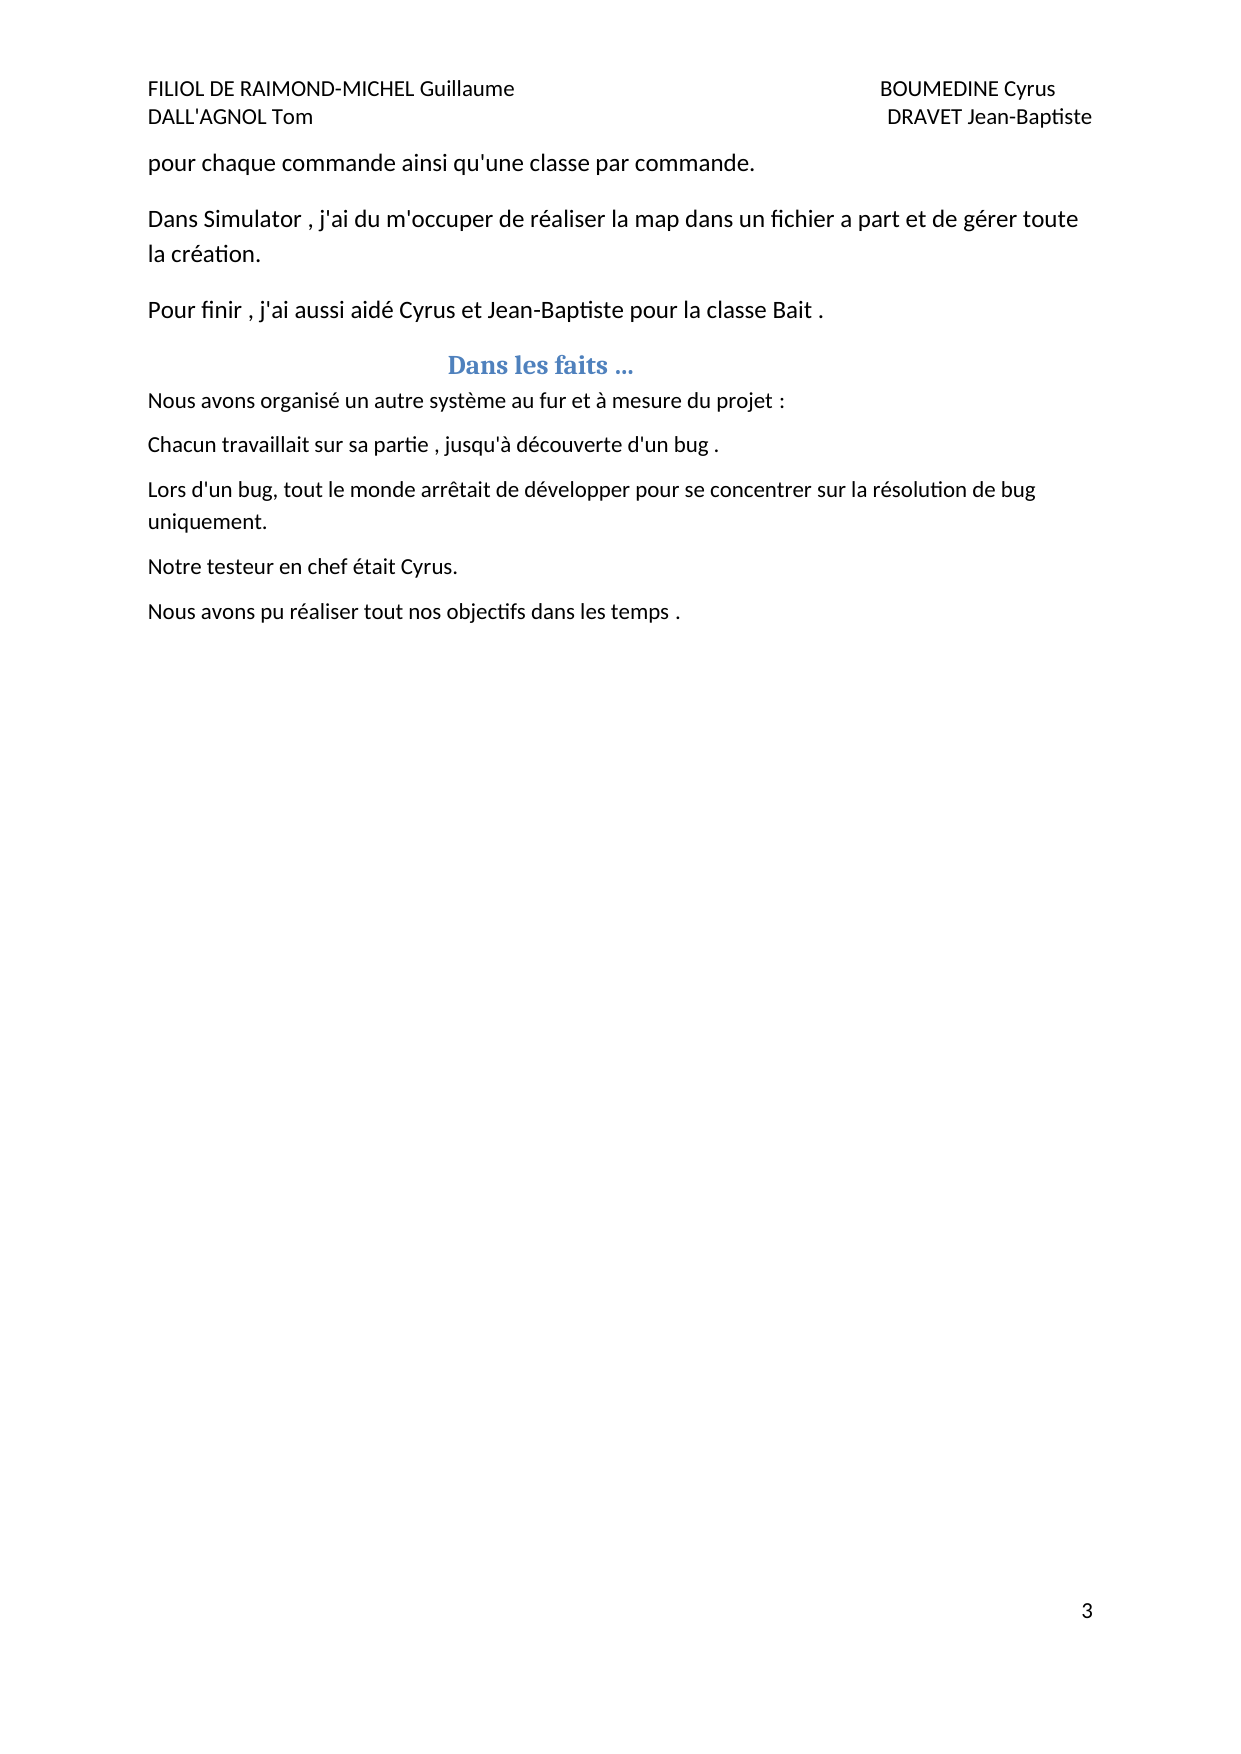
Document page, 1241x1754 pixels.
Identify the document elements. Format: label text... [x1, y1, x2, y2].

text pour chaque commande ainsi qu'une classe par commande. [148, 148, 1093, 178]
text Dans Simulator , j'ai du m'occuper de réaliser la map dans un fichier a part et de gérer toute la création. [148, 203, 1093, 269]
text Nous avons organisé un autre système au fur et à mesure du projet : [148, 386, 1093, 414]
text Notre testeur en chef était Cyrus. [148, 552, 1093, 580]
text Chacun travaillait sur sa partie , jusqu'à découverte d'un bug . [148, 431, 1093, 458]
text Nous avons pu réaliser tout nos objectifs dans les temps . [148, 597, 1093, 625]
text Pour finir , j'ai aussi aidé Cyrus et Jean-Baptiste pour la classe Bait . [148, 294, 1093, 325]
text Lors d'un bug, tout le monde arrêtait de développer pour se concentrer sur la résolution de bug uniquement. [148, 475, 1093, 535]
subtitle Dans les faits … [448, 350, 1093, 381]
